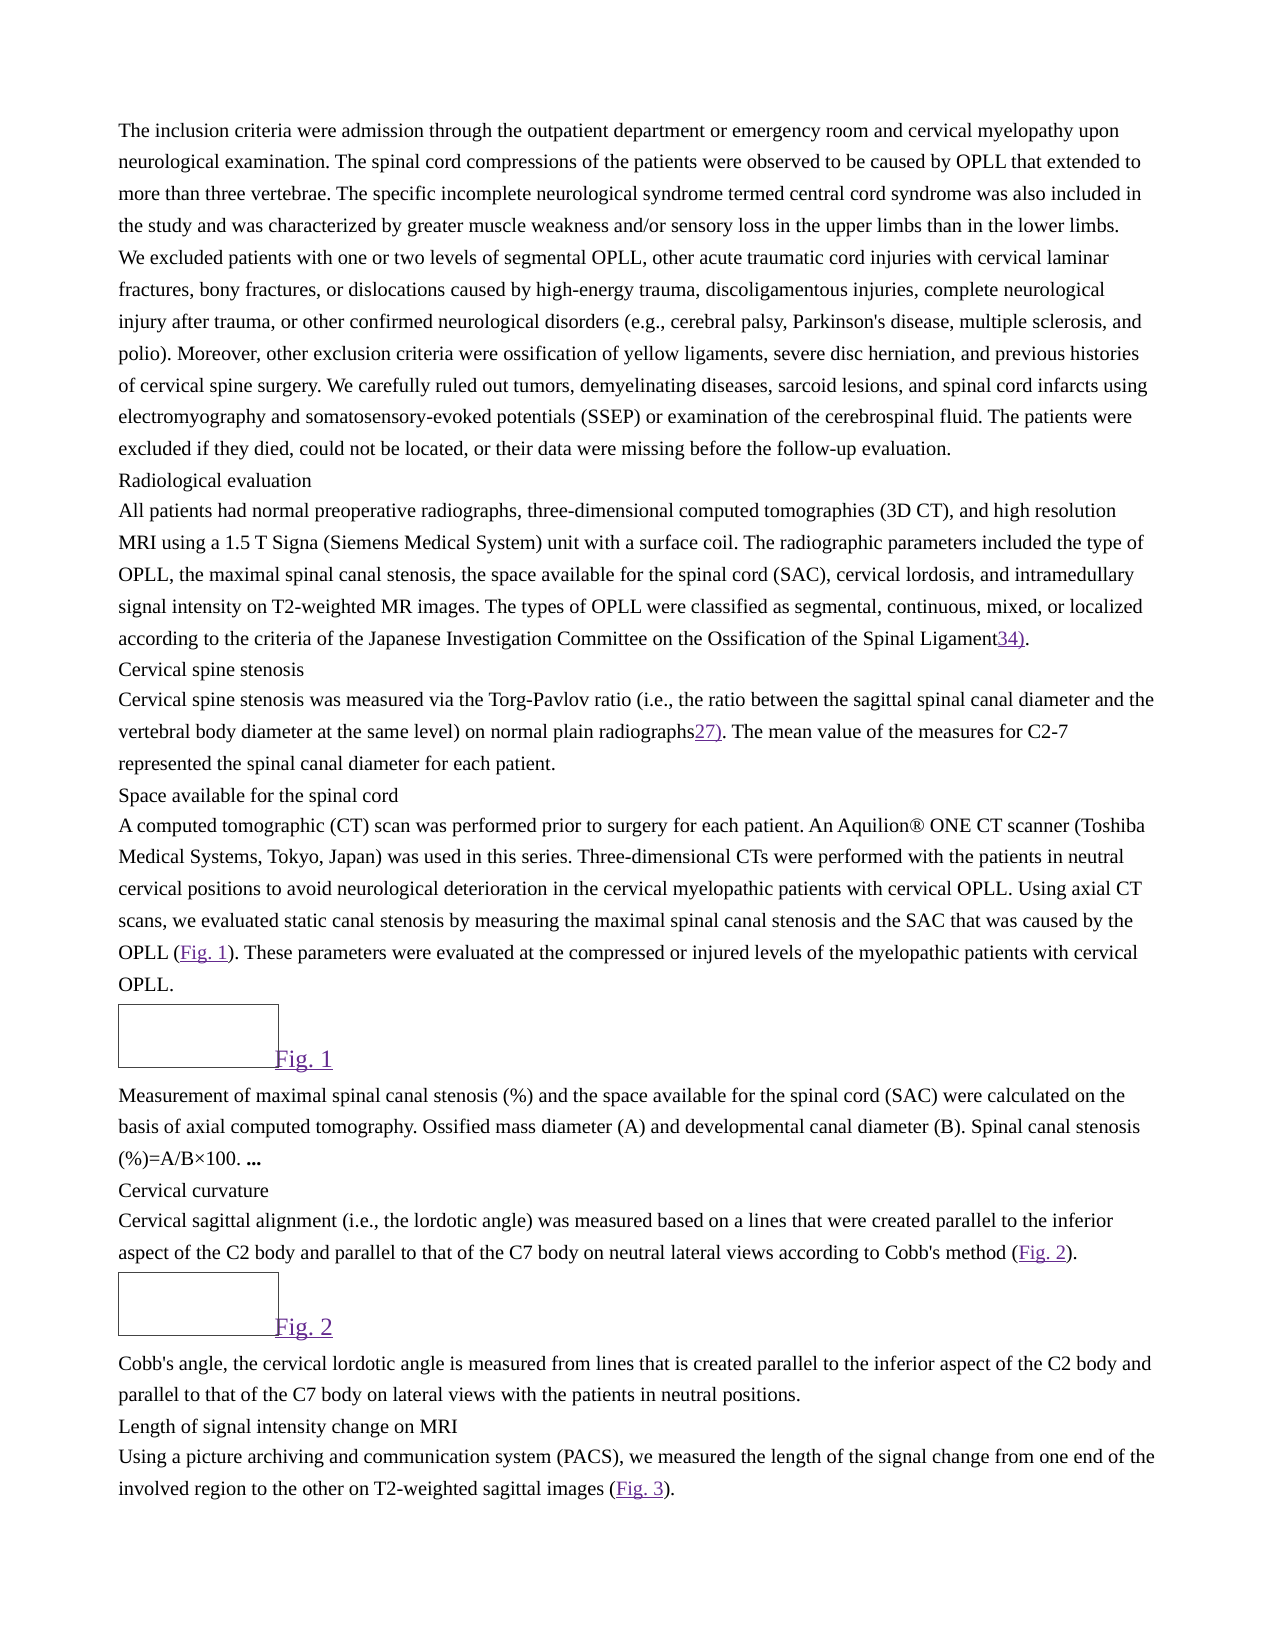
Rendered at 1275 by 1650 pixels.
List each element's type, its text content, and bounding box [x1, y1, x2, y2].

text Cervical spine stenosis was measured via the Torg-Pavlov ratio (i.e., the ratio between the sagittal spinal canal diameter and the vertebral body diameter at the same level) on normal plain radiographs27). The mean value of the measures for C2-7 represented the spinal canal diameter for each patient. [118, 688, 1157, 775]
text Fig. 1 [118, 1044, 1157, 1072]
text Cervical sagittal alignment (i.e., the lordotic angle) was measured based on a lines that were created parallel to the inferior aspect of the C2 body and parallel to that of the C7 body on neutral lateral views according to Cobb's method (Fig. 2). [118, 1208, 1157, 1264]
text The inclusion criteria were admission through the outpatient department or emergency room and cervical myelopathy upon neurological examination. The spinal cord compressions of the patients were observed to be caused by OPLL that extended to more than three vertebrae. The specific incomplete neurological syndrome termed central cord syndrome was also included in the study and was characterized by greater muscle weakness and/or sensory loss in the upper limbs than in the lower limbs. [118, 118, 1157, 237]
text We excluded patients with one or two levels of segmental OPLL, other acute traumatic cord injuries with cervical laminar fractures, bony fractures, or dislocations caused by high-energy trauma, discoligamentous injuries, complete neurological injury after trauma, or other confirmed neurological disorders (e.g., cerebral palsy, Parkinson's disease, multiple sclerosis, and polio). Moreover, other exclusion criteria were ossification of yellow ligaments, severe disc herniation, and previous histories of cervical spine surgery. We carefully ruled out tumors, demyelinating diseases, sarcoid lesions, and spinal cord infarcts using electromyography and somatosensory-evoked potentials (SSEP) or examination of the cerebrospinal fluid. The patients were excluded if they died, could not be located, or their data were missing before the follow-up evaluation. [118, 246, 1157, 460]
subtitle Cervical spine stenosis [118, 658, 1157, 681]
text Using a picture archiving and communication system (PACS), we measured the length of the signal change from one end of the involved region to the other on T2-weighted sagittal images (Fig. 3). [118, 1444, 1157, 1500]
text Fig. 2 [118, 1312, 1157, 1340]
text Cobb's angle, the cervical lordotic angle is measured from lines that is created parallel to the inferior aspect of the C2 body and parallel to that of the C7 body on lateral views with the patients in neutral positions. [118, 1351, 1157, 1406]
subtitle Space available for the spinal cord [118, 783, 1157, 807]
text All patients had normal preoperative radiographs, three-dimensional computed tomographies (3D CT), and high resolution MRI using a 1.5 T Signa (Siemens Medical System) unit with a surface coil. The radiographic parameters included the type of OPLL, the maximal spinal canal stenosis, the space available for the spinal cord (SAC), cervical lordosis, and intramedullary signal intensity on T2-weighted MR images. The types of OPLL were classified as segmental, continuous, mixed, or localized according to the criteria of the Japanese Investigation Committee on the Ossification of the Spinal Ligament34). [118, 498, 1157, 649]
subtitle Length of signal intensity change on MRI [118, 1415, 1157, 1438]
text A computed tomographic (CT) scan was performed prior to surgery for each patient. An Aquilion® ONE CT scanner (Toshiba Medical Systems, Tokyo, Japan) was used in this series. Three-dimensional CTs were performed with the patients in neutral cervical positions to avoid neurological deterioration in the cervical myelopathic patients with cervical OPLL. Using axial CT scans, we evaluated static canal stenosis by measuring the maximal spinal canal stenosis and the SAC that was caused by the OPLL (Fig. 1). These parameters were evaluated at the compressed or injured levels of the myelopathic patients with cervical OPLL. [118, 813, 1157, 996]
subtitle Cervical curvature [118, 1179, 1157, 1202]
text Measurement of maximal spinal canal stenosis (%) and the space available for the spinal cord (SAC) were calculated on the basis of axial computed tomography. Ossified mass diameter (A) and developmental canal diameter (B). Spinal canal stenosis (%)=A/B×100. ... [118, 1083, 1157, 1170]
subtitle Radiological evaluation [118, 469, 1157, 492]
